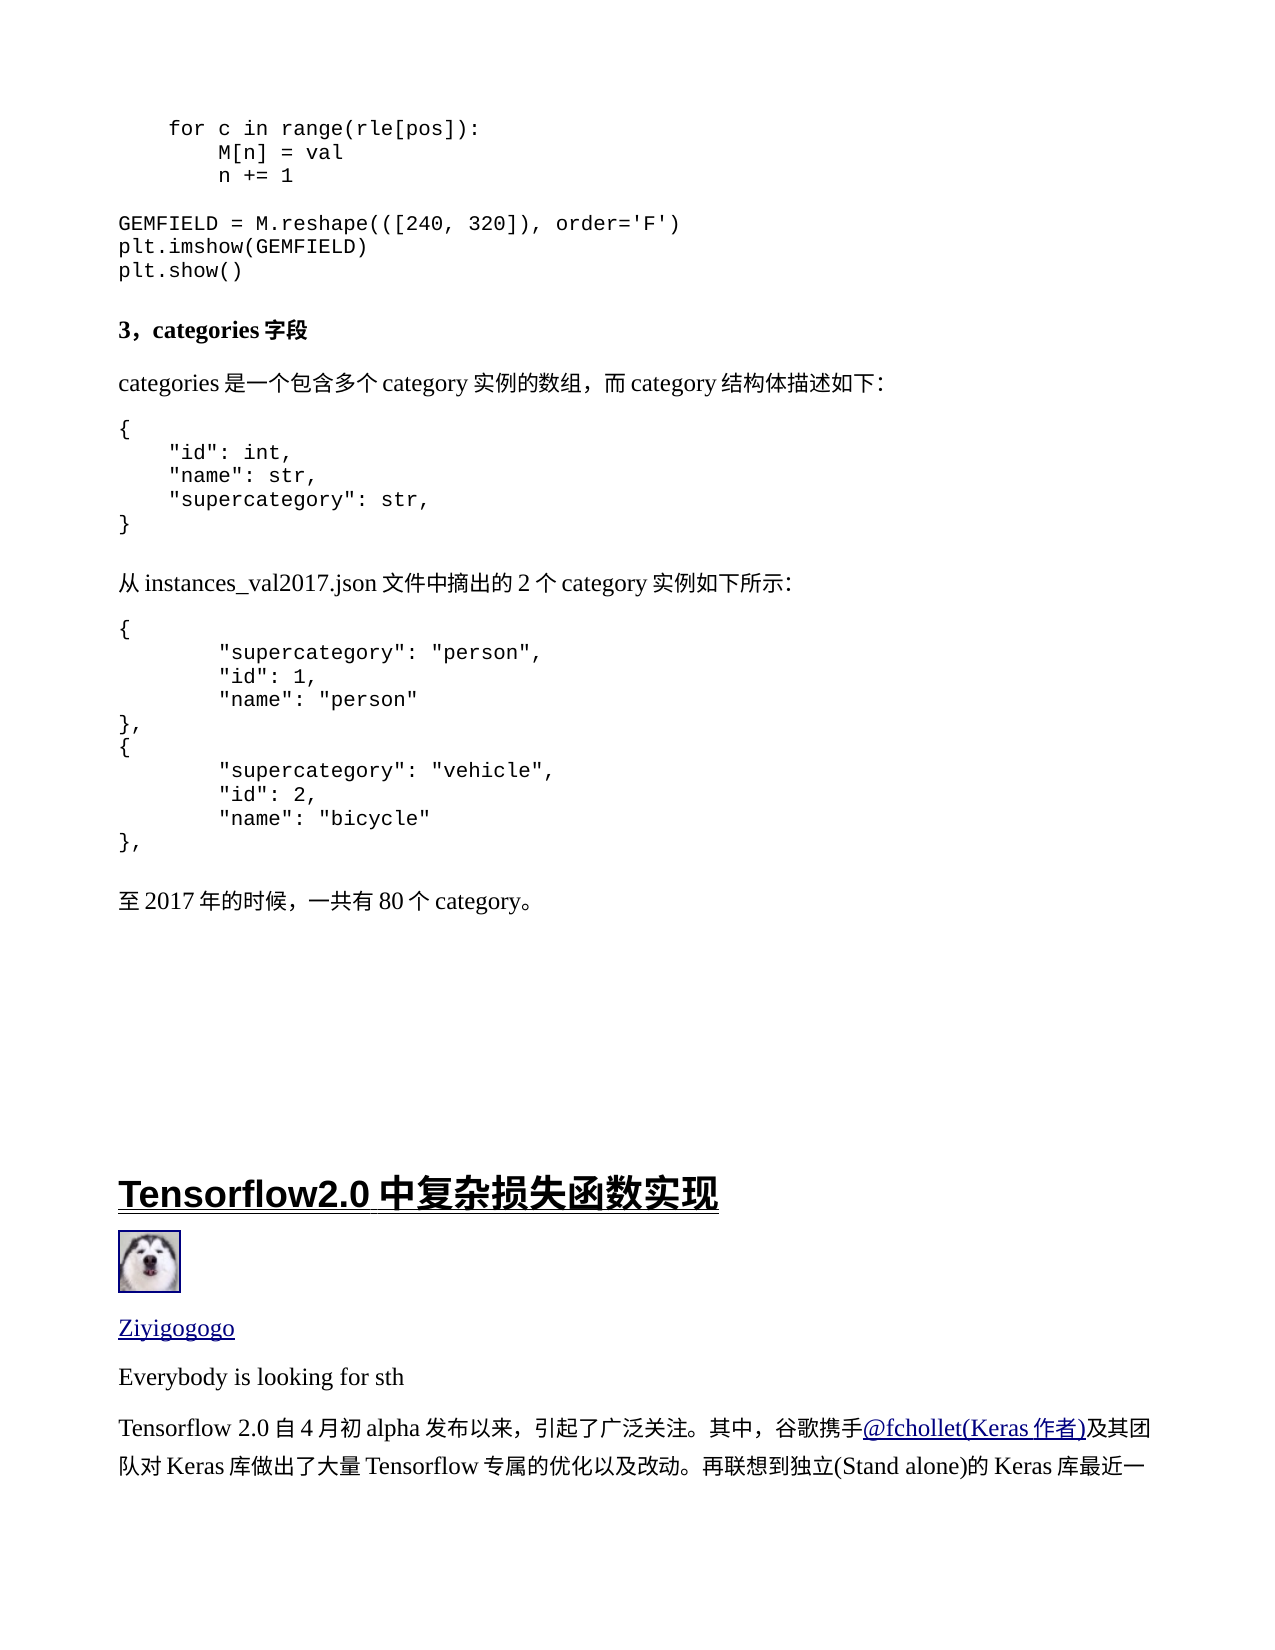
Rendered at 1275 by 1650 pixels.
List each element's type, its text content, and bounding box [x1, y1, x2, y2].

text Ziyigogogo [118, 1313, 1157, 1342]
text "supercategory": "person", [118, 642, 1157, 666]
text Tensorflow 2.0自4月初alpha发布以来，引起了广泛关注。其中，谷歌携手@fchollet(Keras作者)及其团队对Keras库做出了大量Tensorflow专属的优化以及改动。再联想到独立(Stand alone)的Keras库最近一 [118, 1411, 1157, 1481]
text plt.imshow(GEMFIELD) [118, 236, 1157, 260]
text 至2017年的时候，一共有80个category。 [118, 884, 1157, 916]
text "id": int, [118, 442, 1157, 465]
subtitle Tensorflow2.0中复杂损失函数实现 [118, 1163, 1157, 1218]
text } [118, 513, 1157, 536]
text { [118, 618, 1157, 642]
text M[n] = val [118, 142, 1157, 165]
text 3，categories字段 [118, 313, 1157, 345]
text categories是一个包含多个category实例的数组，而category结构体描述如下： [118, 366, 1157, 397]
text { [118, 418, 1157, 442]
text GEMFIELD = M.reshape(([240, 320]), order='F') [118, 213, 1157, 236]
text 从instances_val2017.json文件中摘出的2个category实例如下所示： [118, 566, 1157, 597]
text "id": 1, [118, 666, 1157, 689]
text "name": "person" [118, 689, 1157, 713]
text "name": "bicycle" [118, 807, 1157, 831]
text for c in range(rle[pos]): [118, 118, 1157, 142]
text "name": str, [118, 465, 1157, 489]
text "supercategory": str, [118, 489, 1157, 513]
text "supercategory": "vehicle", [118, 760, 1157, 784]
text "id": 2, [118, 784, 1157, 807]
text }, [118, 713, 1157, 737]
picture [120, 1232, 179, 1291]
text { [118, 737, 1157, 760]
text plt.show() [118, 260, 1157, 284]
text n += 1 [118, 165, 1157, 189]
text Everybody is looking for sth [118, 1362, 1157, 1391]
text }, [118, 831, 1157, 855]
